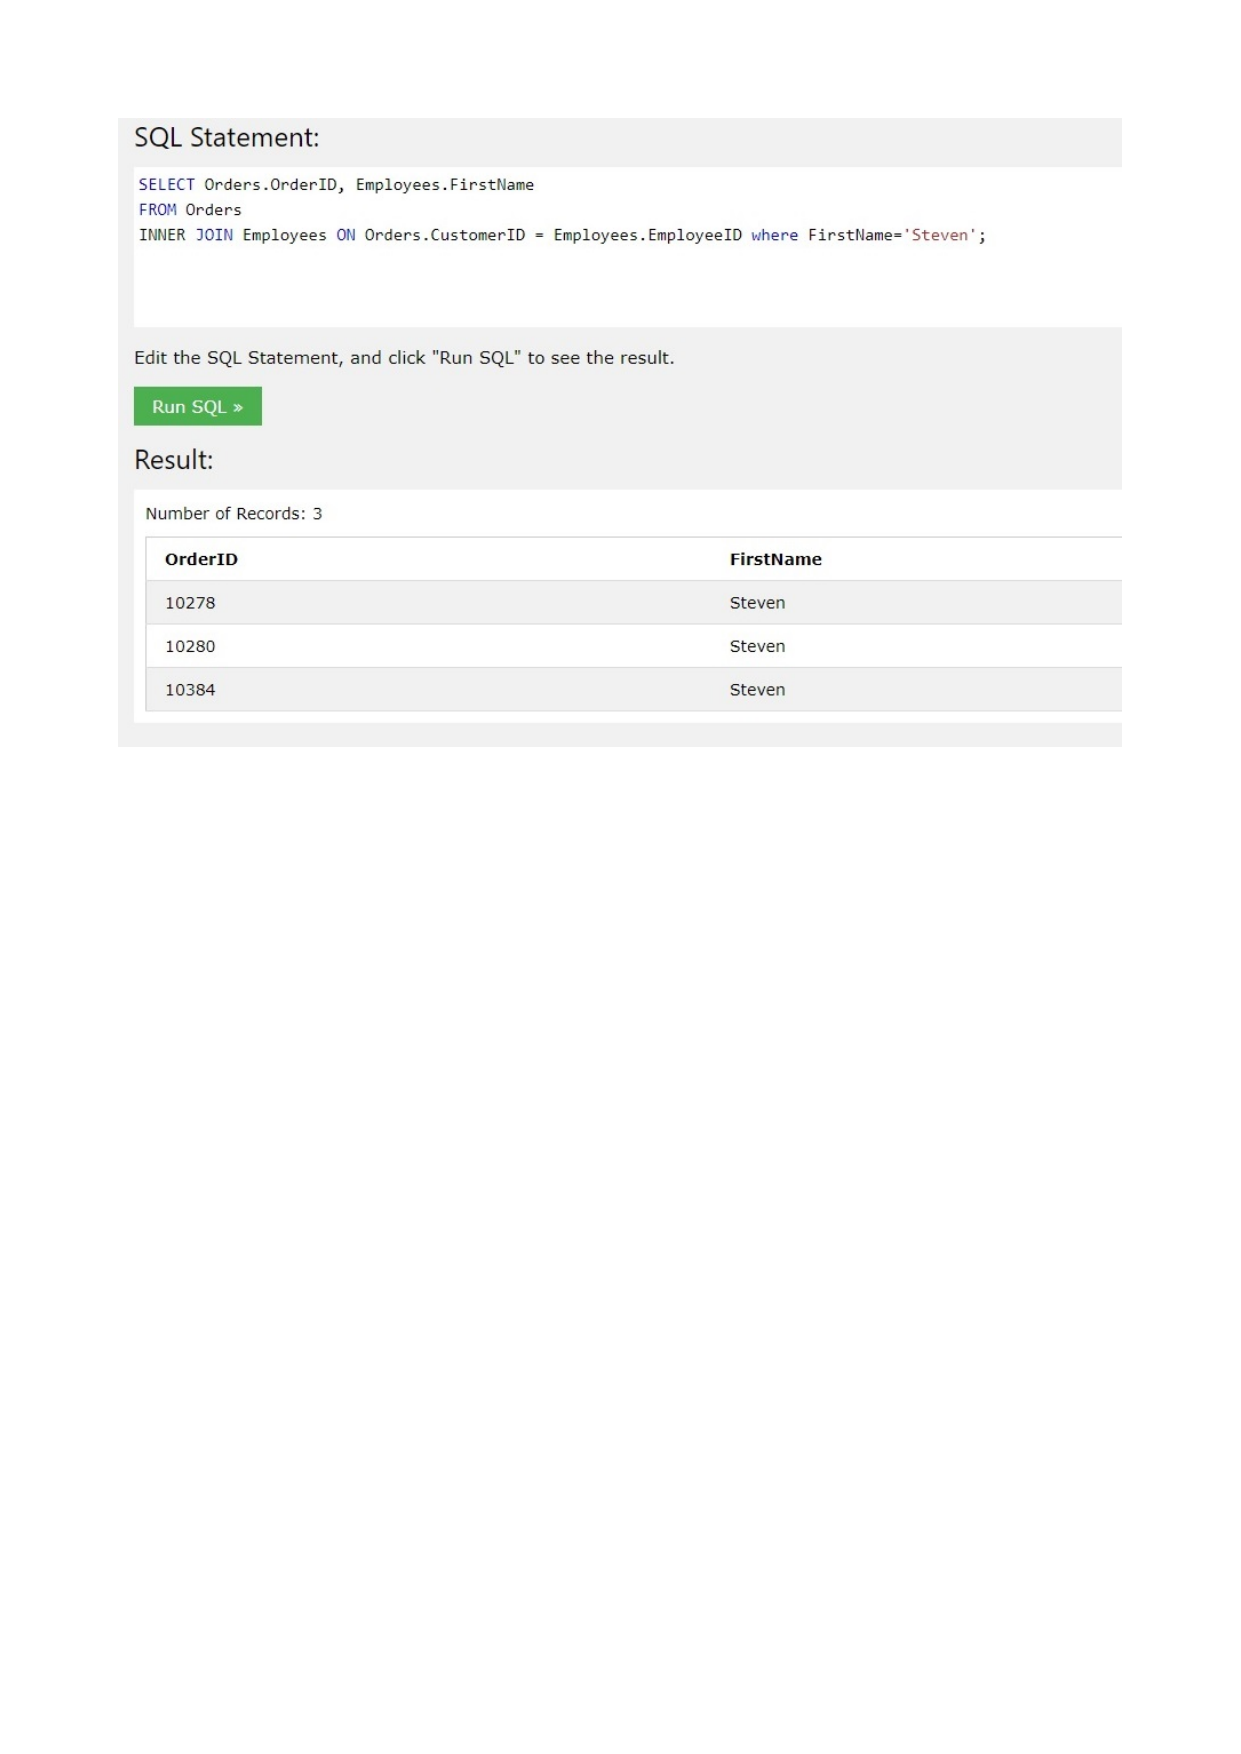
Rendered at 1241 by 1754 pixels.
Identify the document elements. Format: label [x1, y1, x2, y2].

picture [118, 118, 1122, 747]
